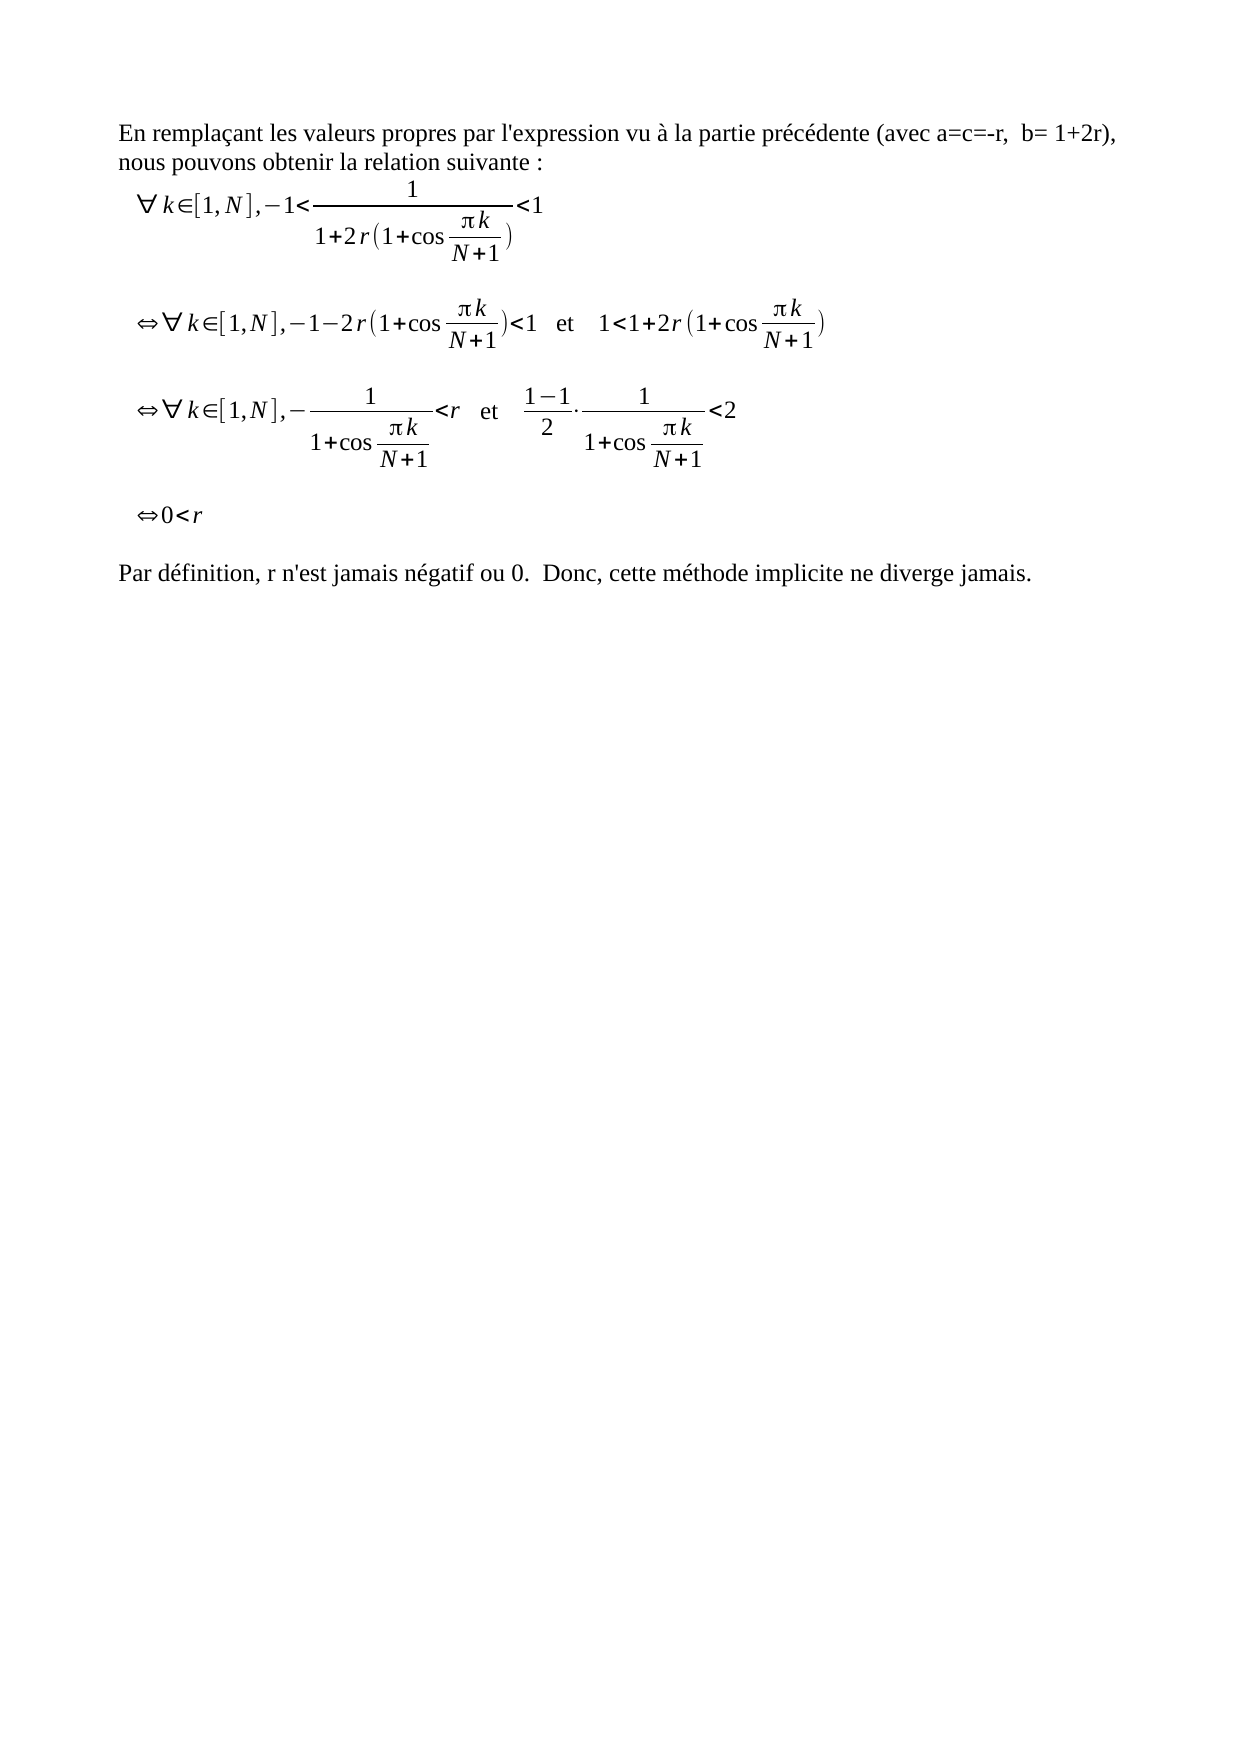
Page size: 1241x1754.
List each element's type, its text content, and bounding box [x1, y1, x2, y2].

text et [118, 383, 1122, 473]
text et [118, 295, 1122, 354]
text En remplaçant les valeurs propres par l'expression vu à la partie précédente (avec a=c=-r, b= 1+2r), nous pouvons obtenir la relation suivante : [118, 118, 1122, 176]
text Par définition, r n'est jamais négatif ou 0. Donc, cette méthode implicite ne diverge jamais. [118, 558, 1122, 587]
